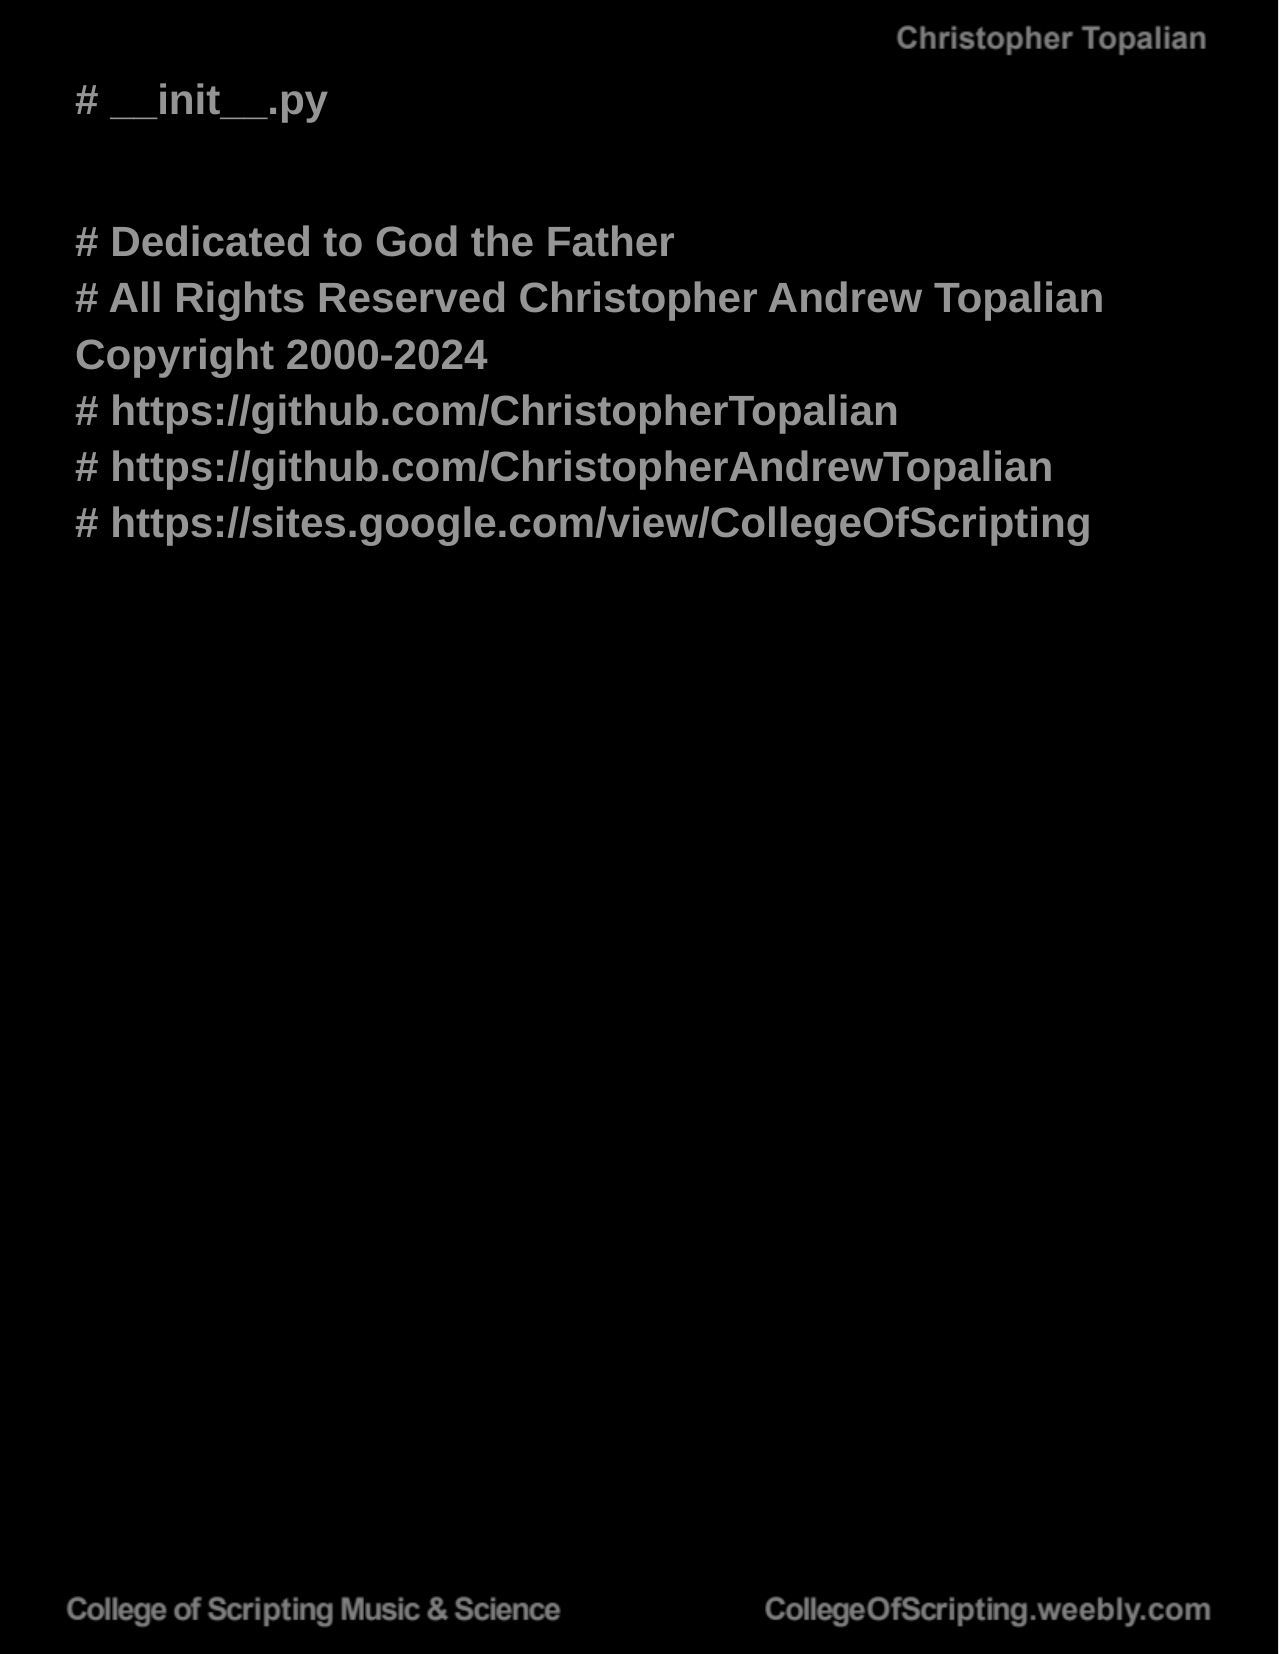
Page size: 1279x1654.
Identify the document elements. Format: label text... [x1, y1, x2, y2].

text # https://github.com/ChristopherTopalian [75, 378, 1203, 434]
text # https://sites.google.com/view/CollegeOfScripting [75, 491, 1203, 547]
text # https://github.com/ChristopherAndrewTopalian [75, 434, 1203, 491]
text # Dedicated to God the Father [75, 209, 1203, 266]
subtitle # __init__.py [75, 75, 1203, 123]
text # All Rights Reserved Christopher Andrew Topalian Copyright 2000-2024 [75, 266, 1203, 378]
